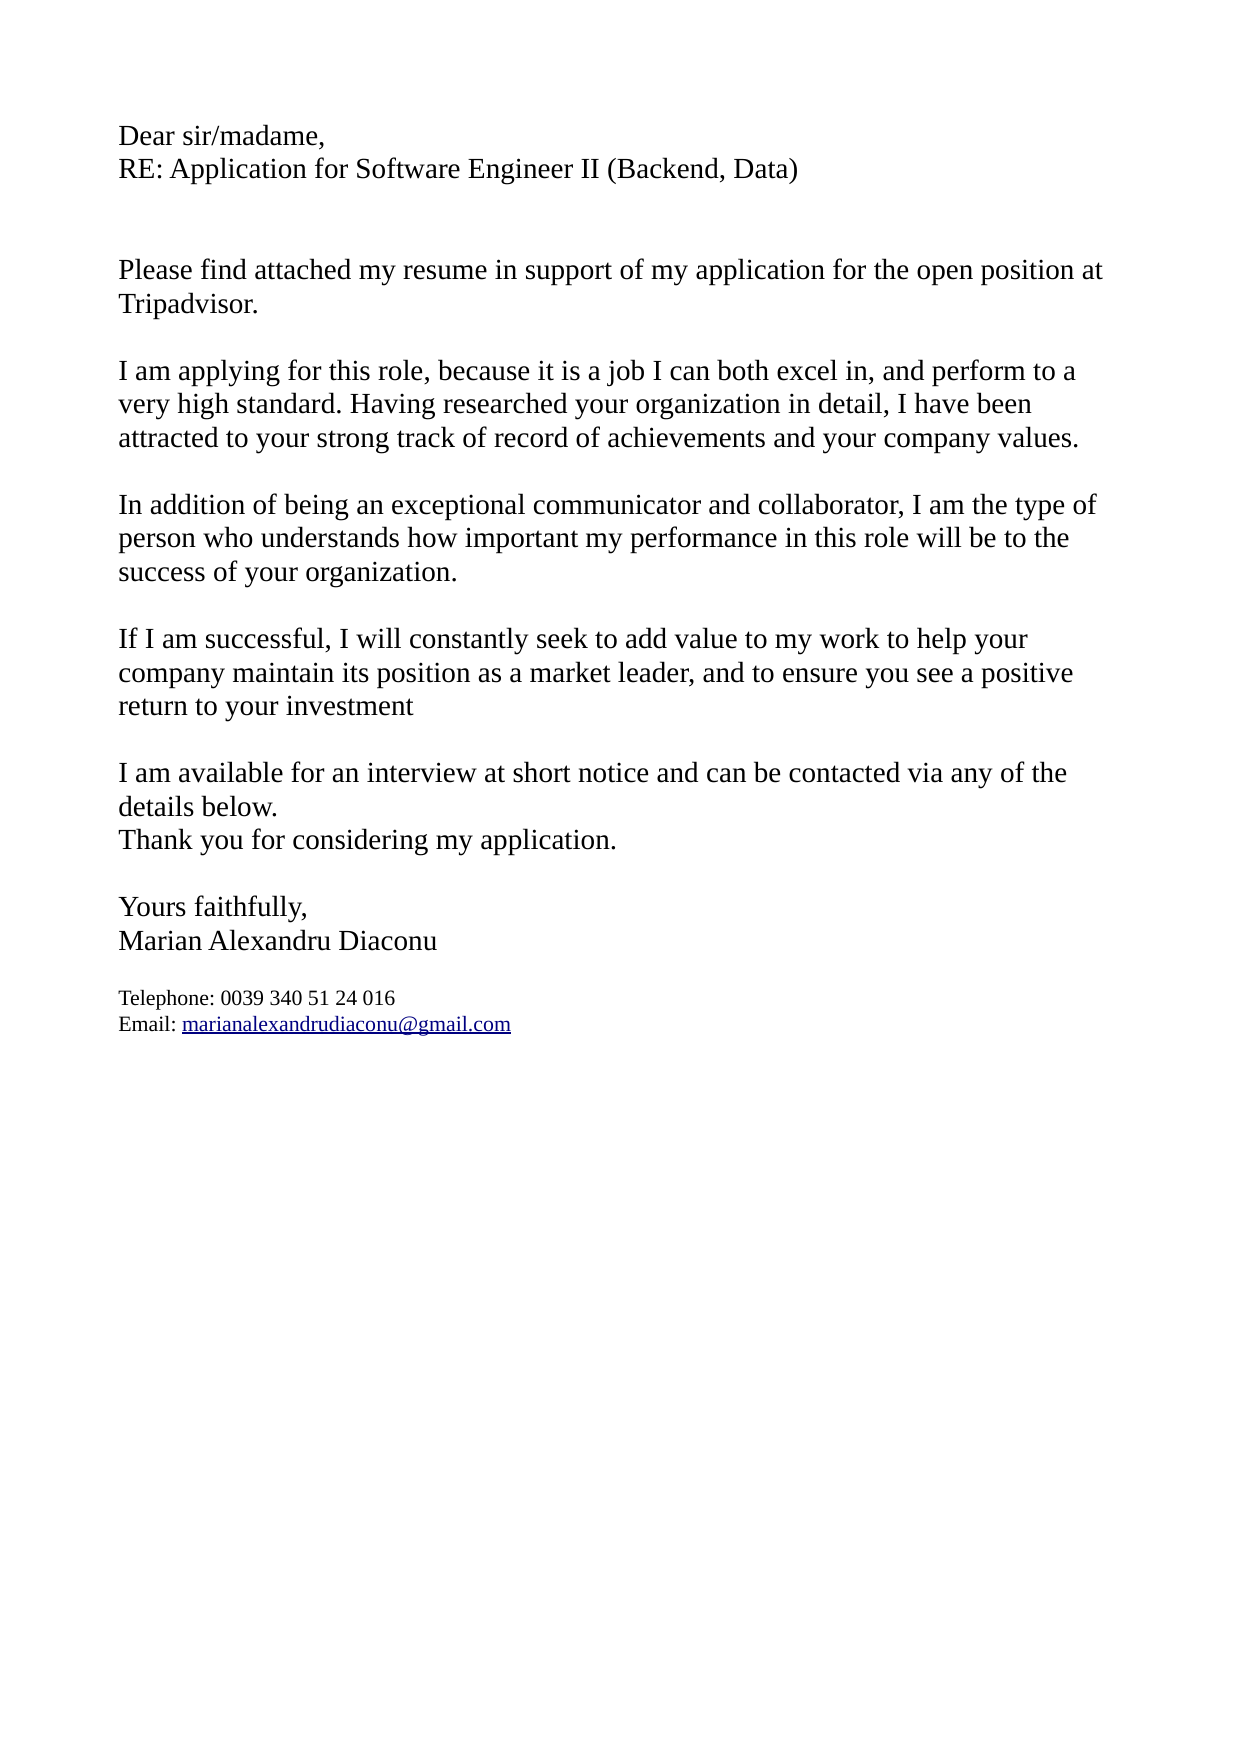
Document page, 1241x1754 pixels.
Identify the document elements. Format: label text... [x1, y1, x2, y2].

text In addition of being an exceptional communicator and collaborator, I am the type of person who understands how important my performance in this role will be to the success of your organization. [118, 487, 1122, 588]
text I am available for an interview at short notice and can be contacted via any of the details below. [118, 755, 1122, 822]
text Yours faithfully, [118, 889, 1122, 923]
text Marian Alexandru Diaconu [118, 923, 1122, 957]
text Please find attached my resume in support of my application for the open position at Tripadvisor. [118, 252, 1122, 319]
text Telephone: 0039 340 51 24 016 [118, 985, 1122, 1011]
text RE: Application for Software Engineer II (Backend, Data) [118, 152, 1122, 185]
text I am applying for this role, because it is a job I can both excel in, and perform to a very high standard. Having researched your organization in detail, I have been attracted to your strong track of record of achievements and your company values. [118, 353, 1122, 453]
text If I am successful, I will constantly seek to add value to my work to help your company maintain its position as a market leader, and to ensure you see a positive return to your investment [118, 621, 1122, 722]
text Dear sir/madame, [118, 118, 1122, 152]
text Thank you for considering my application. [118, 822, 1122, 856]
text Email: marianalexandrudiaconu@gmail.com [118, 1011, 1122, 1036]
